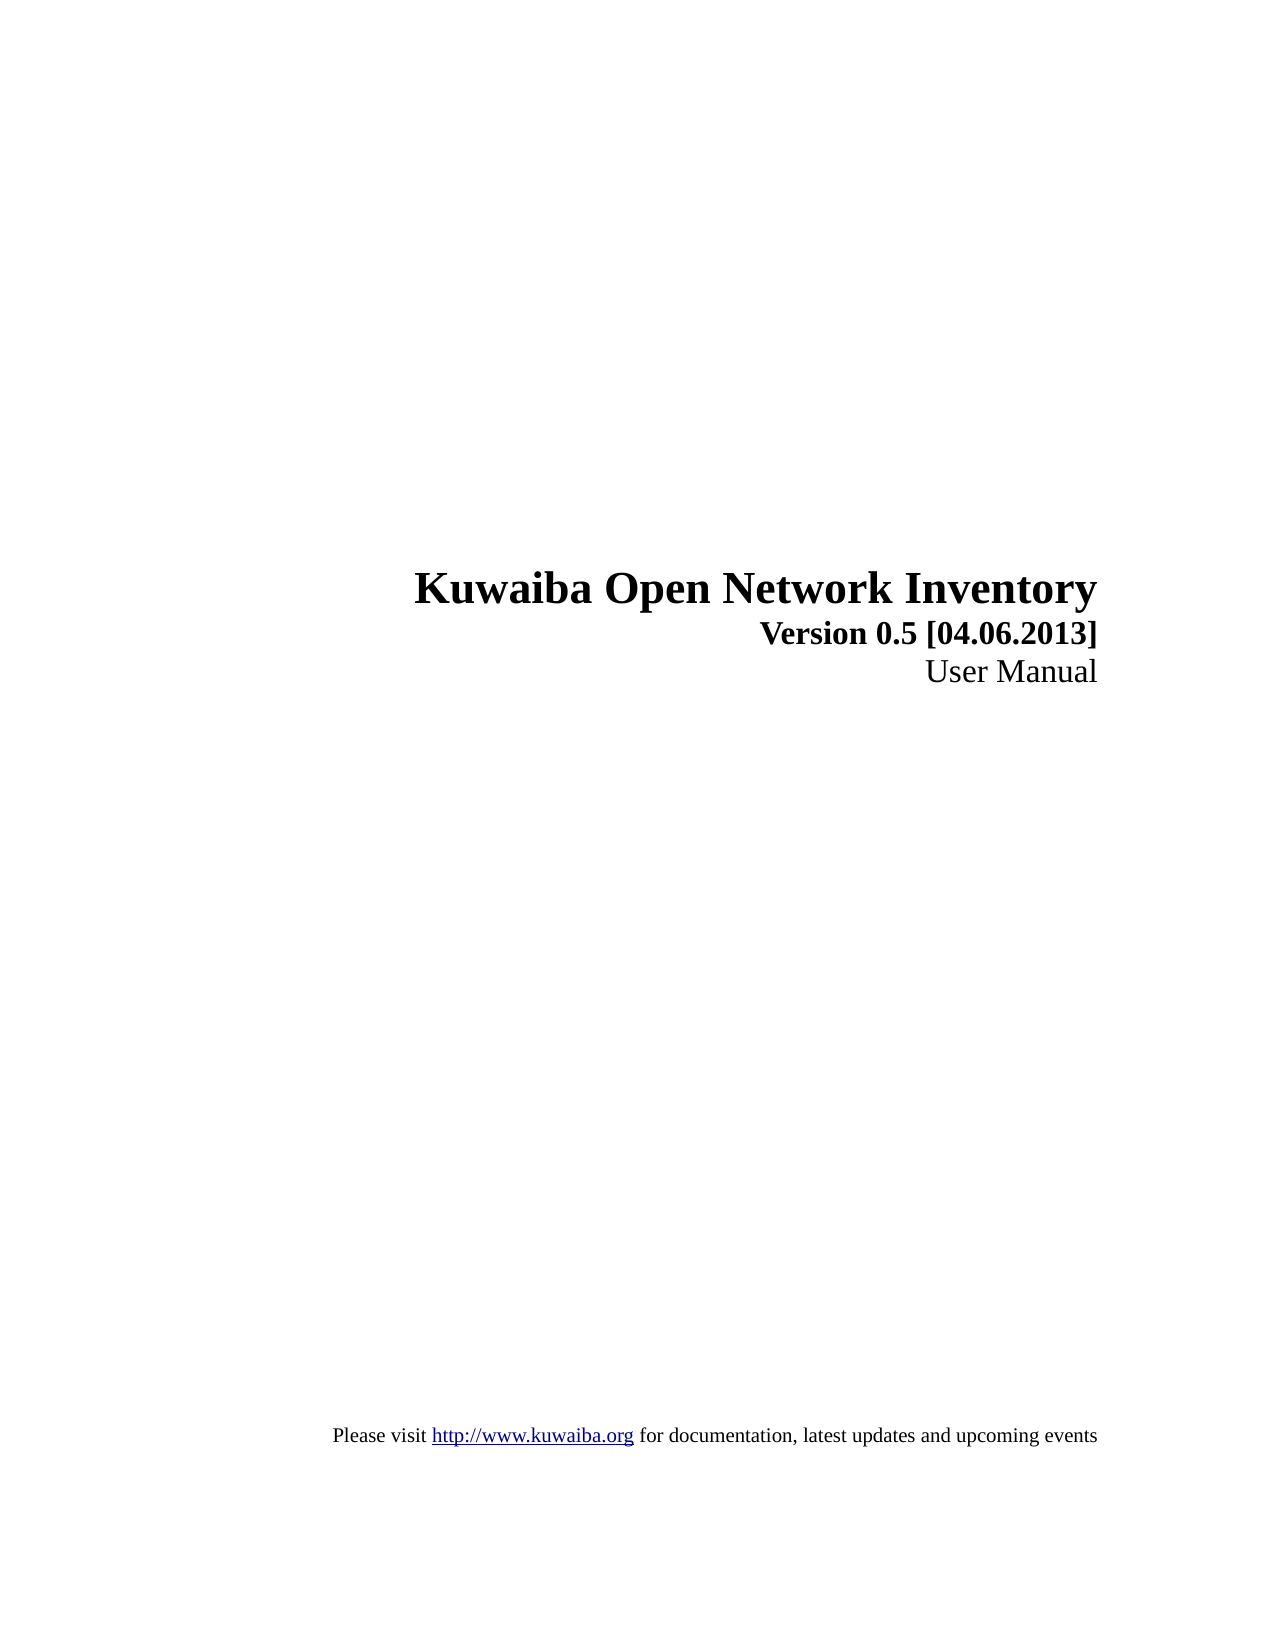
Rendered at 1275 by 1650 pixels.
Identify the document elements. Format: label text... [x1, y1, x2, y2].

text Version 0.5 [04.06.2013] [177, 613, 1098, 652]
text Kuwaiba Open Network Inventory [177, 561, 1098, 613]
text User Manual [177, 652, 1098, 690]
text Please visit http://www.kuwaiba.org for documentation, latest updates and upcoming events [177, 1423, 1098, 1447]
